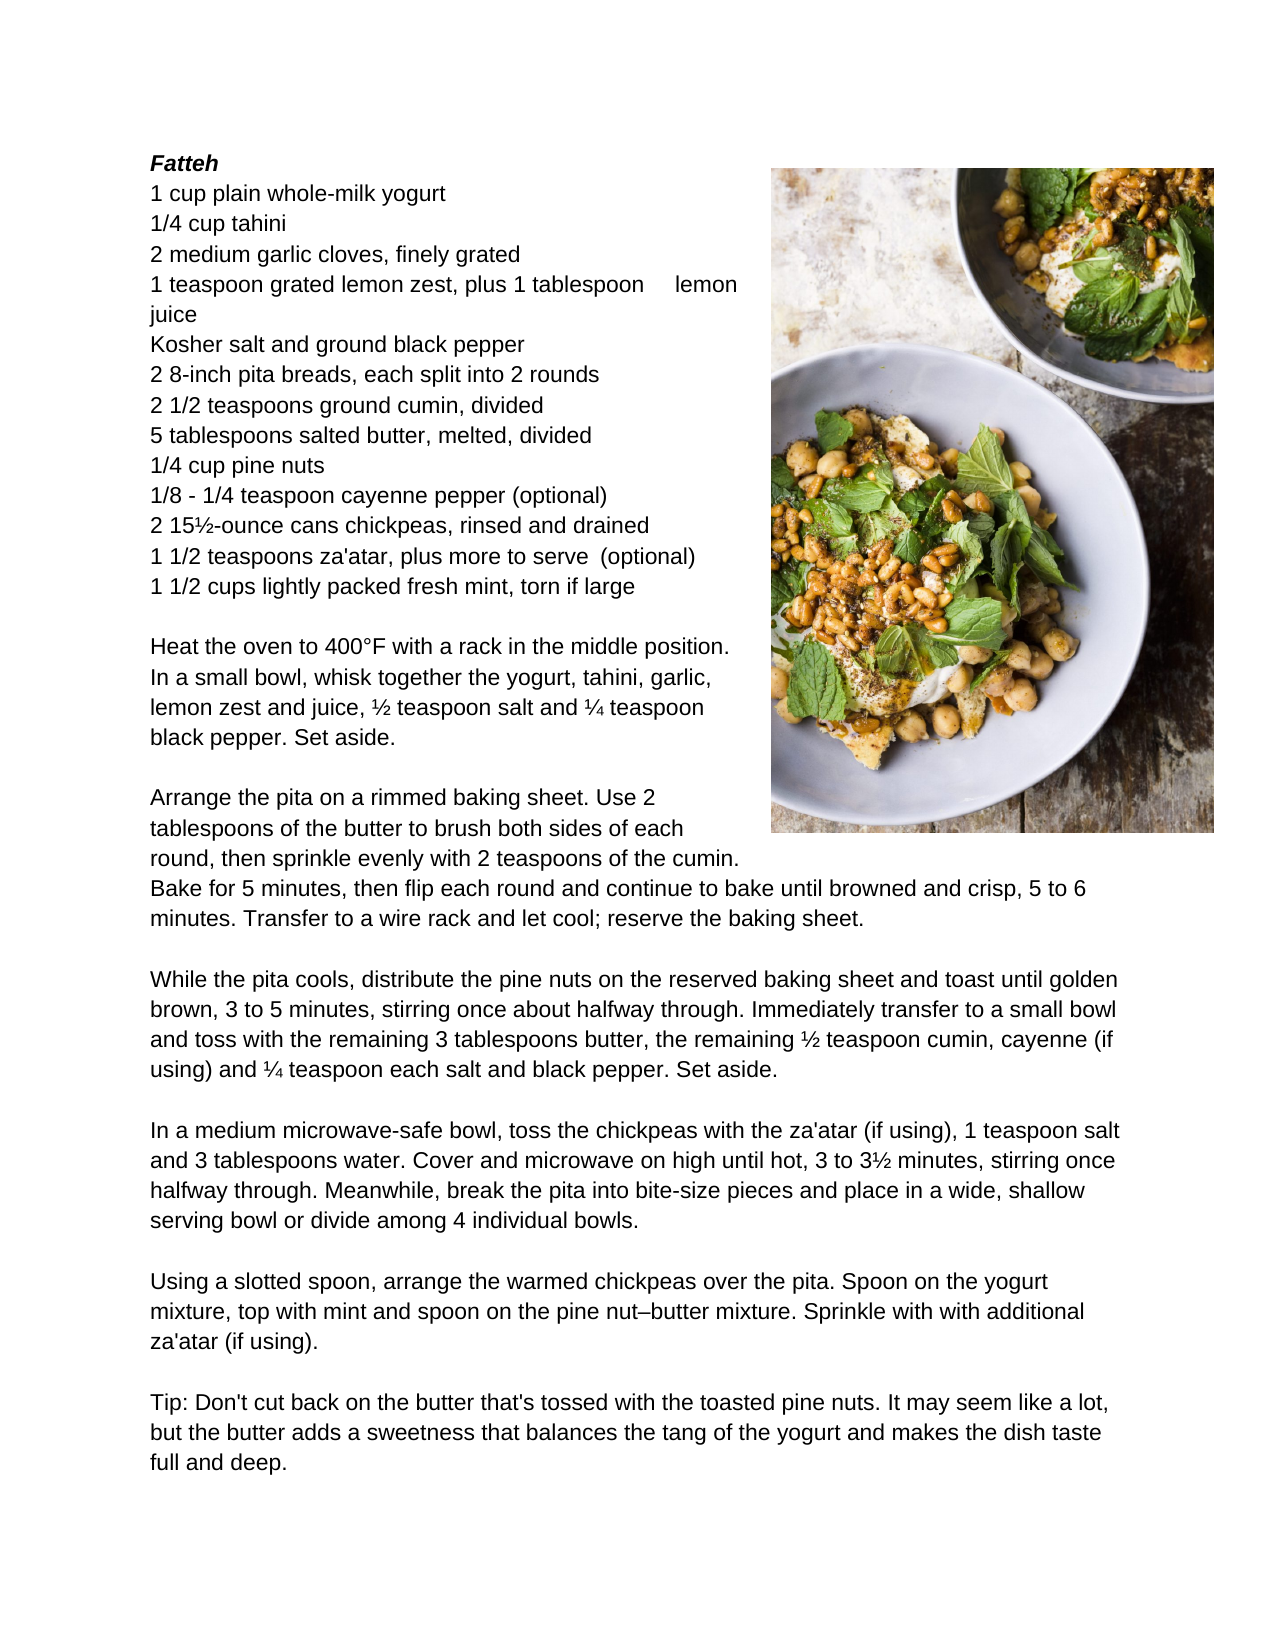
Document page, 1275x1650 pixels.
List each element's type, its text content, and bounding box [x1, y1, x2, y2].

text 1 teaspoon grated lemon zest, plus 1 tablespoon lemon juice [150, 271, 771, 327]
text Tip: Don't cut back on the butter that's tossed with the toasted pine nuts. It may seem like a lot, but the butter adds a sweetness that balances the tang of the yogurt and makes the dish taste full and deep. [150, 1388, 1125, 1475]
text 1/4 cup pine nuts [150, 452, 771, 478]
text 2 8-inch pita breads, each split into 2 rounds [150, 361, 771, 388]
text 1 1/2 teaspoons za'atar, plus more to serve (optional) [150, 543, 771, 569]
text 2 15½-ounce cans chickpeas, rinsed and drained [150, 512, 771, 539]
text Fatteh [150, 150, 1125, 176]
text Kosher salt and ground black pepper [150, 331, 771, 358]
picture [771, 168, 1214, 833]
text Heat the oven to 400°F with a rack in the middle position. In a small bowl, whisk together the yogurt, tahini, garlic, lemon zest and juice, ½ teaspoon salt and ¼ teaspoon black pepper. Set aside. [150, 633, 771, 750]
text 1 cup plain whole-milk yogurt [150, 180, 771, 207]
text Arrange the pita on a rimmed baking sheet. Use 2 tablespoons of the butter to brush both sides of each round, then sprinkle evenly with 2 teaspoons of the cumin. Bake for 5 minutes, then flip each round and continue to bake until browned and crisp, 5 to 6 minutes. Transfer to a wire rack and let cool; reserve the baking sheet. [150, 784, 1125, 932]
text 2 1/2 teaspoons ground cumin, divided [150, 392, 771, 418]
text Using a slotted spoon, arrange the warmed chickpeas over the pita. Spoon on the yogurt mixture, top with mint and spoon on the pine nut–butter mixture. Sprinkle with with additional za'atar (if using). [150, 1268, 1125, 1354]
text While the pita cools, distribute the pine nuts on the reserved baking sheet and toast until golden brown, 3 to 5 minutes, stirring once about halfway through. Immediately transfer to a small bowl and toss with the remaining 3 tablespoons butter, the remaining ½ teaspoon cumin, cayenne (if using) and ¼ teaspoon each salt and black pepper. Set aside. [150, 966, 1125, 1083]
text In a medium microwave-safe bowl, toss the chickpeas with the za'atar (if using), 1 teaspoon salt and 3 tablespoons water. Cover and microwave on high until hot, 3 to 3½ minutes, stirring once halfway through. Meanwhile, break the pita into bite-size pieces and place in a wide, shallow serving bowl or divide among 4 individual bowls. [150, 1117, 1125, 1234]
text 2 medium garlic cloves, finely grated [150, 241, 771, 267]
text 1/8 - 1/4 teaspoon cayenne pepper (optional) [150, 482, 771, 509]
text 1 1/2 cups lightly packed fresh mint, torn if large [150, 573, 771, 599]
text 1/4 cup tahini [150, 210, 771, 237]
text 5 tablespoons salted butter, melted, divided [150, 422, 771, 448]
